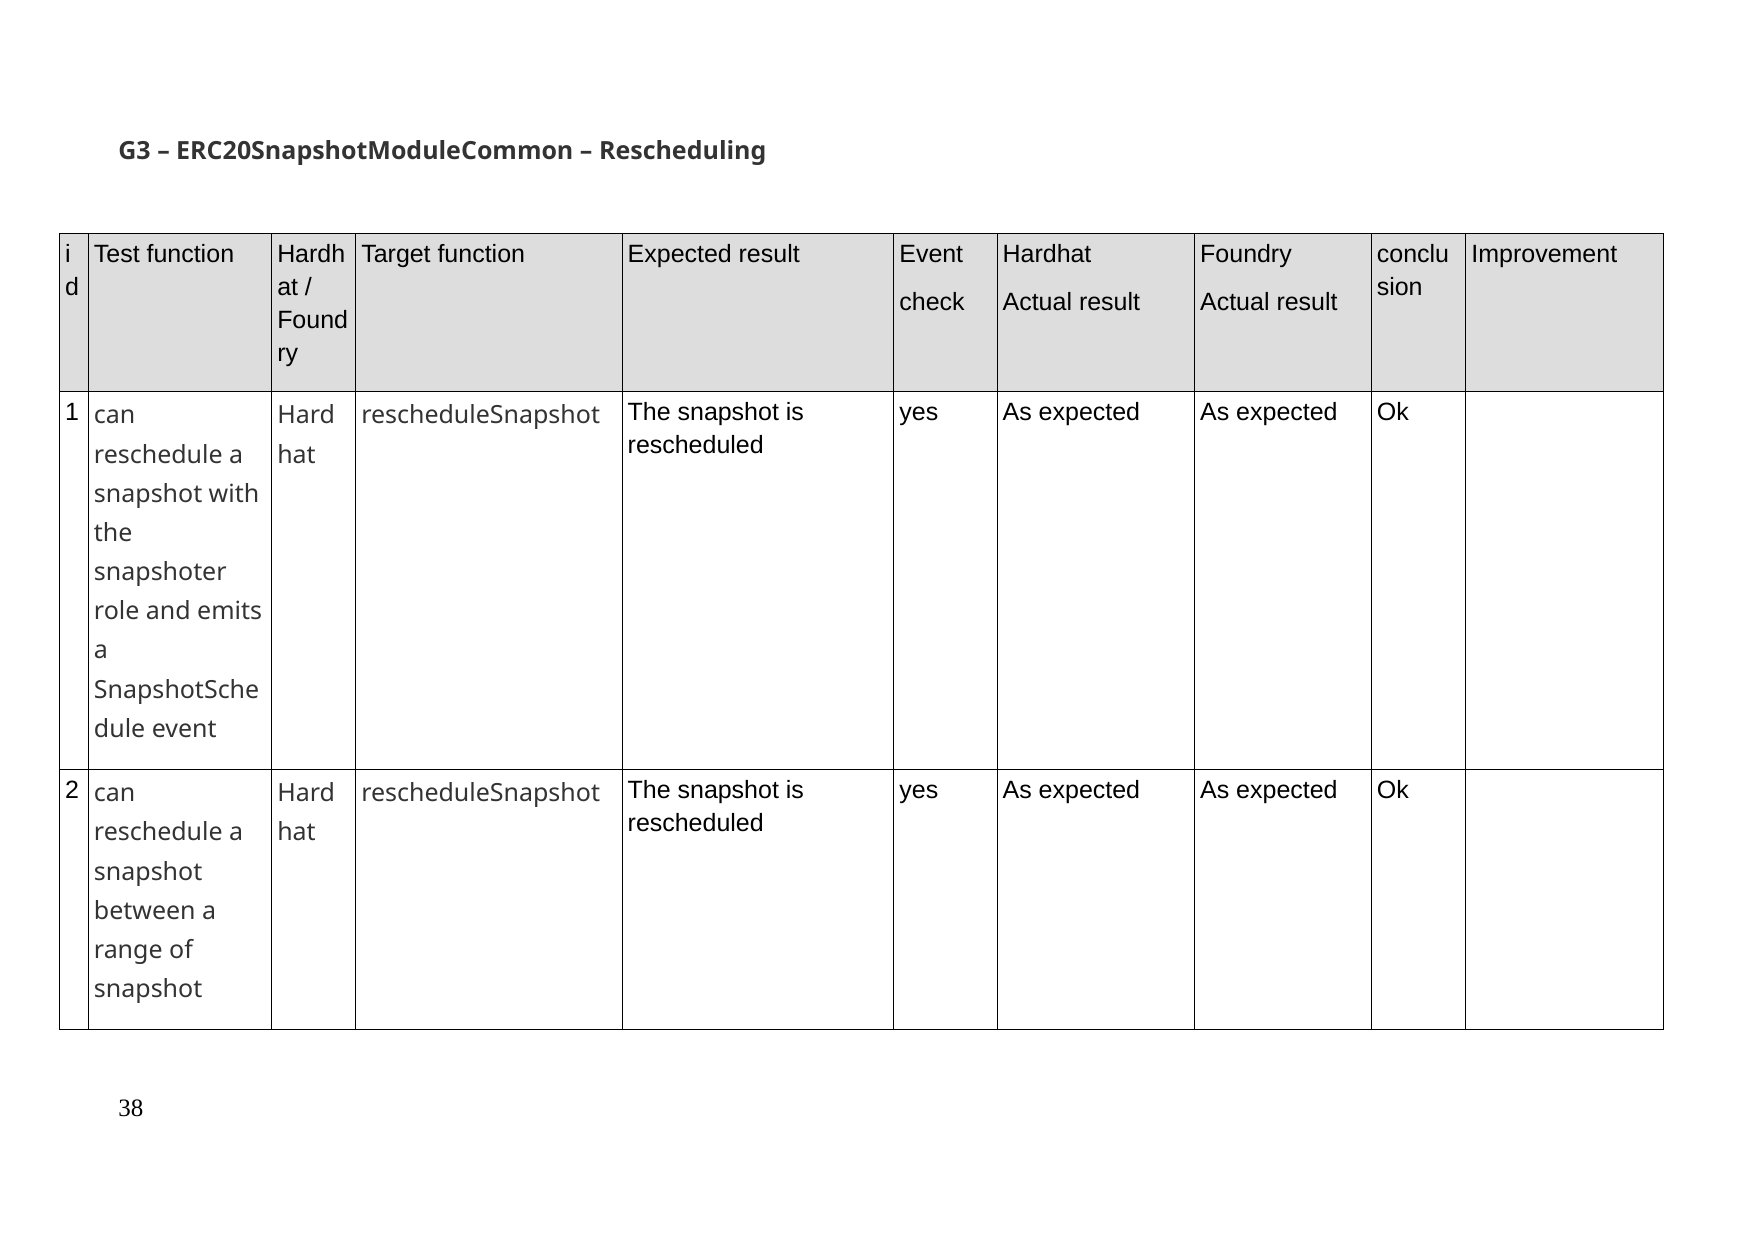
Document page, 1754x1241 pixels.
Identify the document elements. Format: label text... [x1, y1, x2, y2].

table_cell can reschedule a snapshot between a range of snapshot [89, 770, 271, 1029]
table_cell rescheduleSnapshot [356, 392, 622, 769]
table_cell As expected [998, 392, 1194, 769]
table_cell The snapshot is rescheduled [623, 770, 893, 1029]
table_cell As expected [1195, 392, 1371, 769]
table_cell [1466, 392, 1663, 769]
table_cell Hardhat [272, 392, 355, 769]
table_header id [60, 234, 88, 391]
subtitle G3 – ERC20SnapshotModuleCommon – Rescheduling [118, 133, 1636, 167]
table_cell [1466, 770, 1663, 1029]
table_header Test function [89, 234, 271, 391]
table_cell can reschedule a snapshot with the snapshoter role and emits a SnapshotSchedule event [89, 392, 271, 769]
table_header Hardhat / Foundry [272, 234, 355, 391]
table_header conclusion [1372, 234, 1465, 391]
table_cell Ok [1372, 770, 1465, 1029]
table_cell The snapshot is rescheduled [623, 392, 893, 769]
table_header Hardhat Actual result [998, 234, 1194, 391]
table_header Target function [356, 234, 622, 391]
table_cell Ok [1372, 392, 1465, 769]
table_cell yes [894, 770, 997, 1029]
table_header Foundry Actual result [1195, 234, 1371, 391]
table_cell As expected [998, 770, 1194, 1029]
table_header Improvement [1466, 234, 1663, 391]
table_cell Hardhat [272, 770, 355, 1029]
table_cell 2 [60, 770, 88, 1029]
table_cell rescheduleSnapshot [356, 770, 622, 1029]
table_cell 1 [60, 392, 88, 769]
table_header Expected result [623, 234, 893, 391]
table_cell As expected [1195, 770, 1371, 1029]
table_cell yes [894, 392, 997, 769]
table_header Event check [894, 234, 997, 391]
